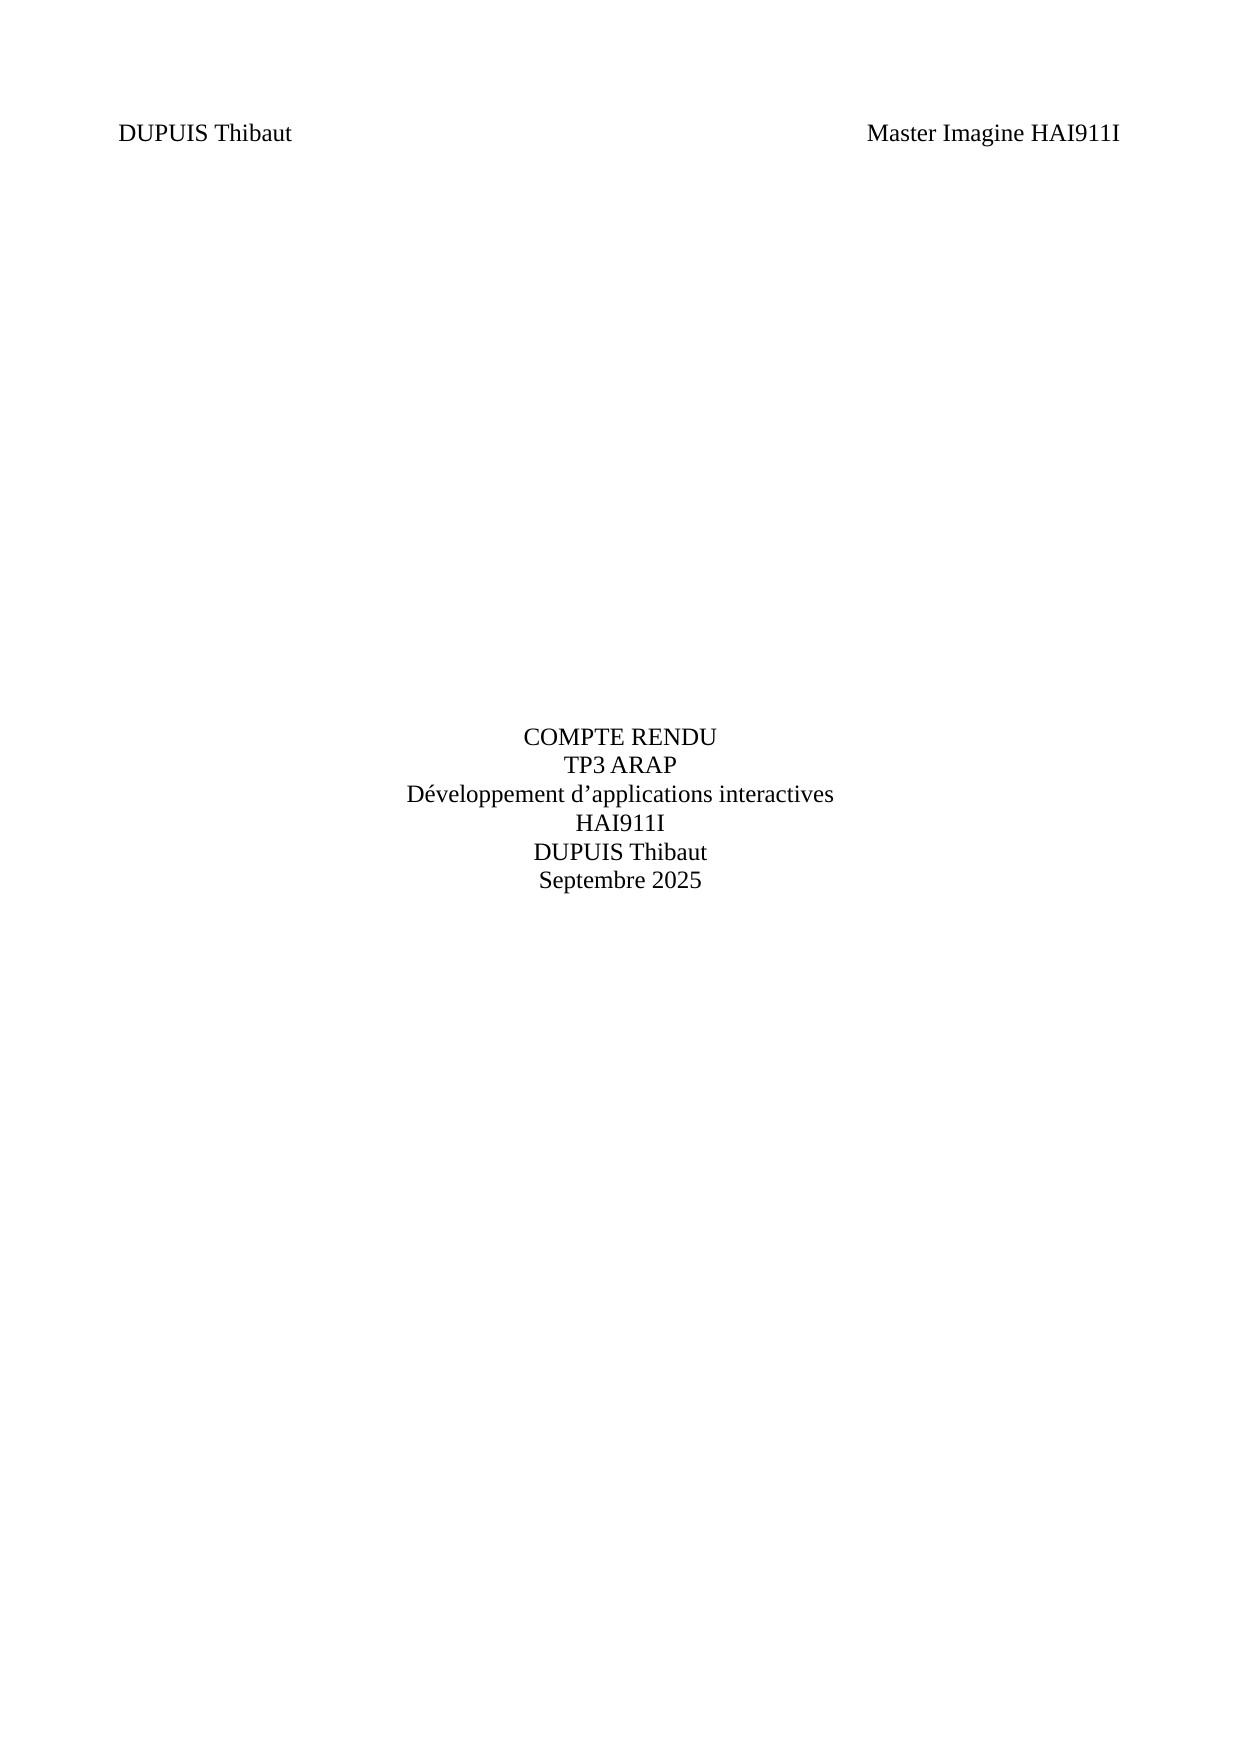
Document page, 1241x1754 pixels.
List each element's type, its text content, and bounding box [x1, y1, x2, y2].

text COMPTE RENDU [118, 722, 1122, 751]
text DUPUIS Thibaut [118, 837, 1122, 866]
text Développement d’applications interactives [118, 779, 1122, 808]
text Septembre 2025 [118, 866, 1122, 894]
text DUPUIS Thibaut Master Imagine HAI911I [118, 118, 1122, 147]
text HAI911I [118, 808, 1122, 837]
text TP3 ARAP [118, 751, 1122, 779]
